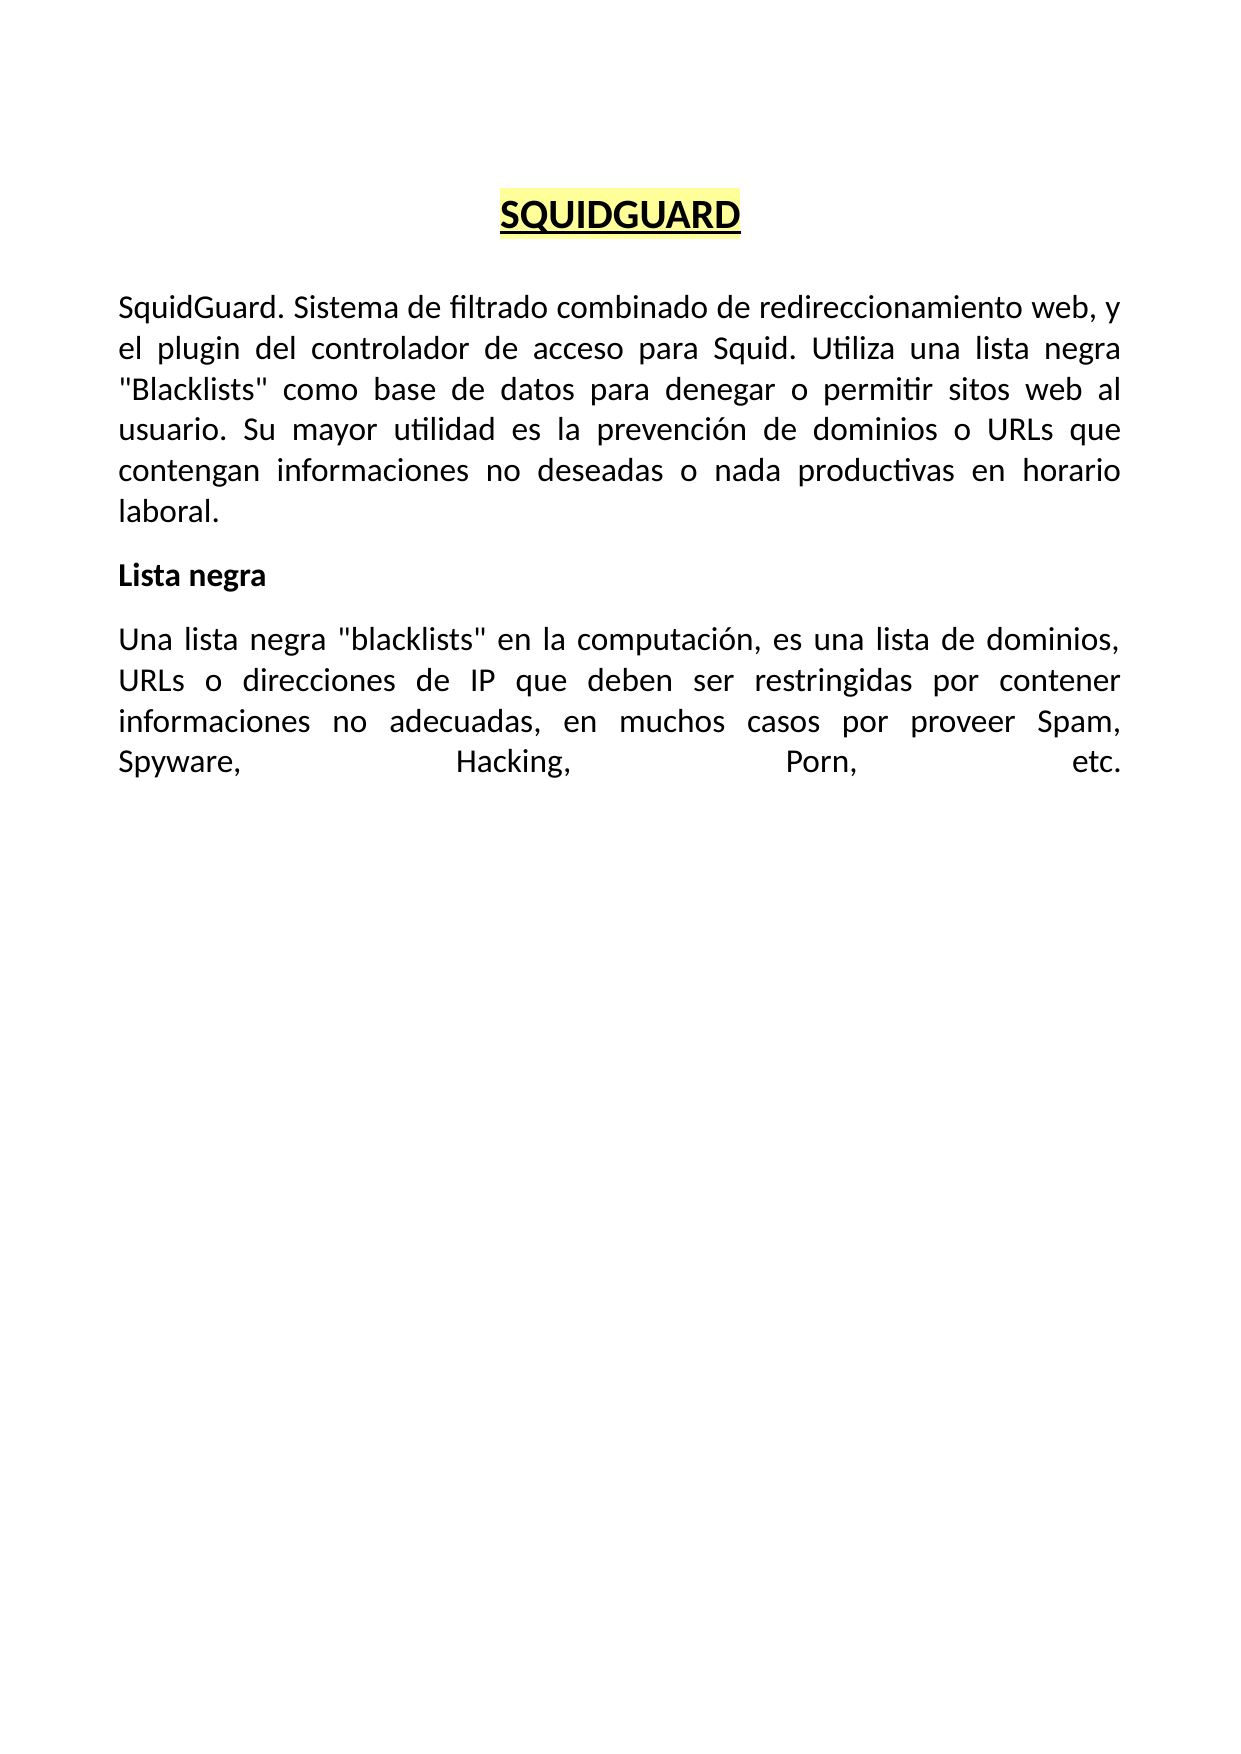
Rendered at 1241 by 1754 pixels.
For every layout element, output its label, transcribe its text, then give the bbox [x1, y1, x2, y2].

text SquidGuard. Sistema de filtrado combinado de redireccionamiento web, y el plugin del controlador de acceso para Squid. Utiliza una lista negra "Blacklists" como base de datos para denegar o permitir sitos web al usuario. Su mayor utilidad es la prevención de dominios o URLs que contengan informaciones no deseadas o nada productivas en horario laboral. [118, 286, 1122, 531]
text SQUIDGUARD [118, 188, 1122, 239]
text Lista negra [118, 554, 1122, 595]
text Una lista negra "blacklists" en la computación, es una lista de dominios, URLs o direcciones de IP que deben ser restringidas por contener informaciones no adecuadas, en muchos casos por proveer Spam, Spyware, Hacking, Porn, etc. [118, 618, 1122, 1301]
